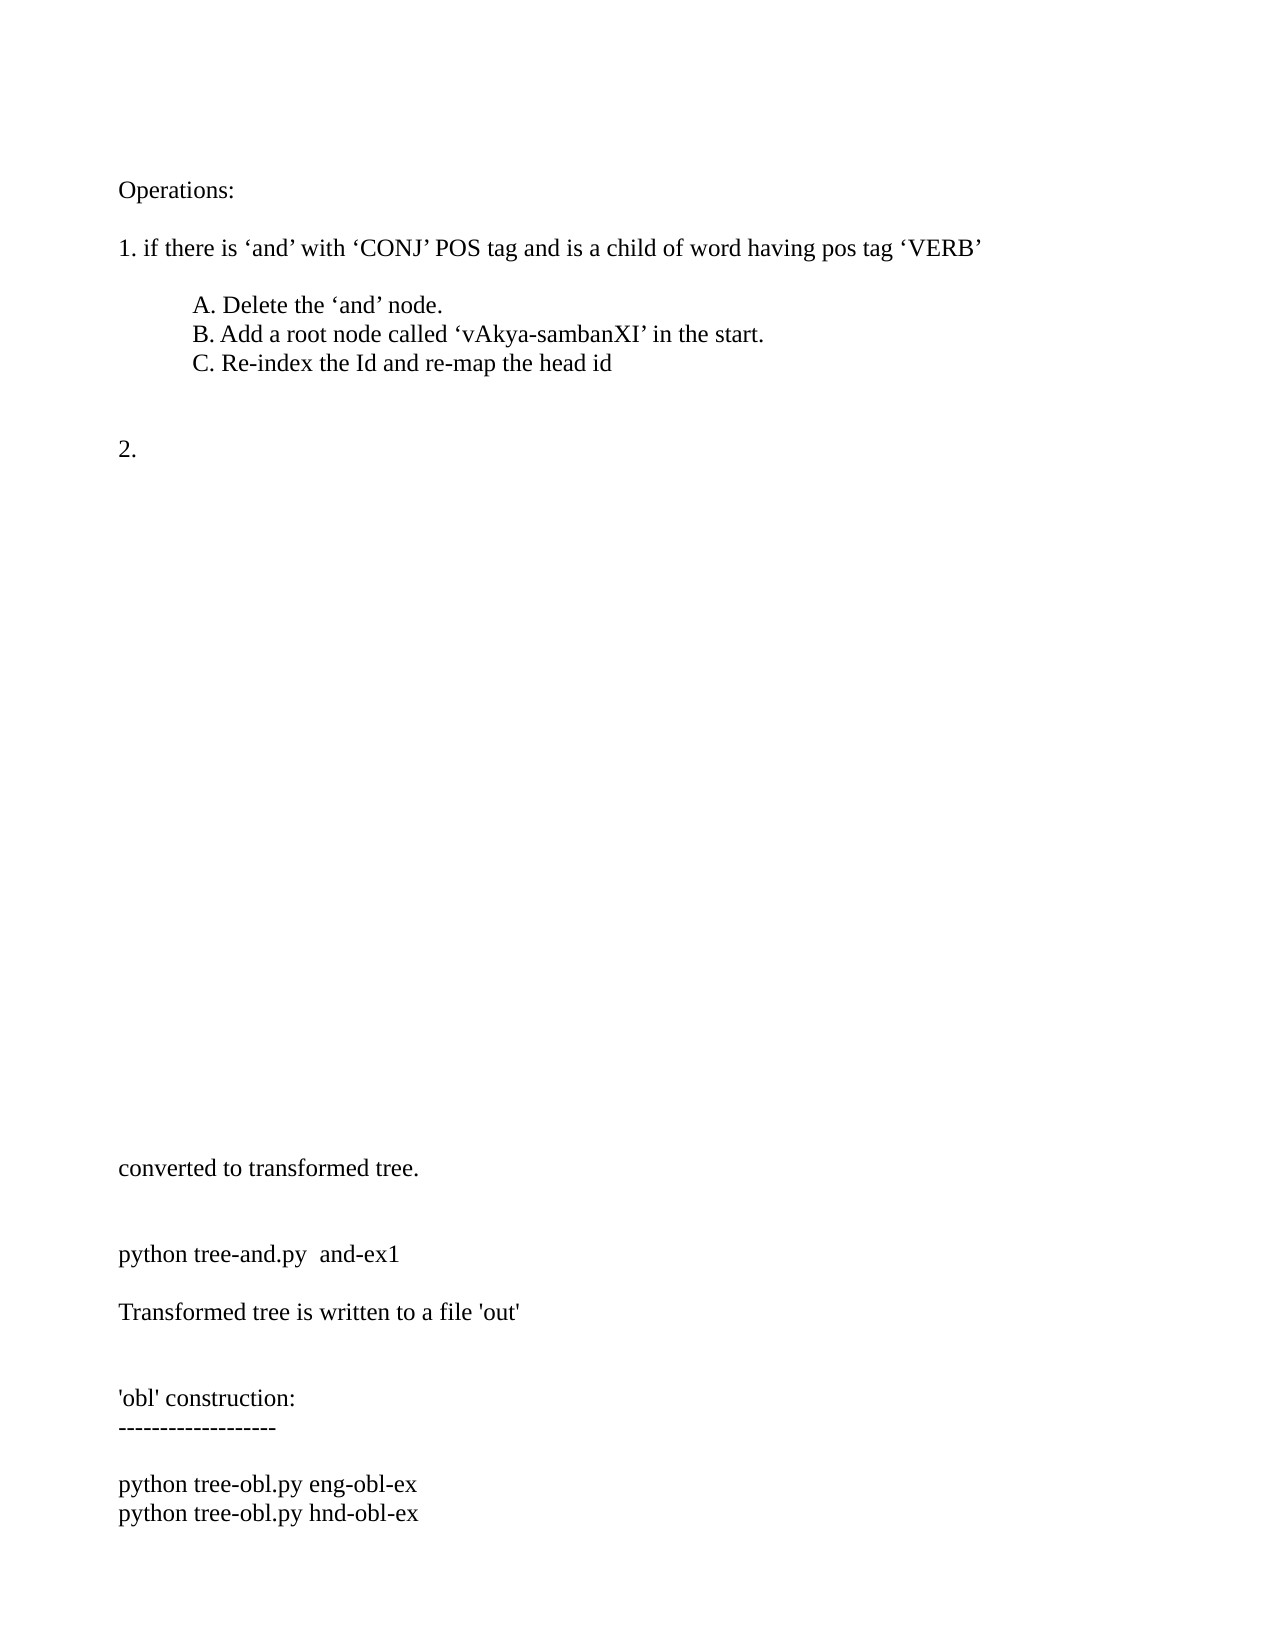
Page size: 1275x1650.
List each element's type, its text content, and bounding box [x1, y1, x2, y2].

text Transformed tree is written to a file 'out' [118, 1297, 1157, 1326]
text 'obl' construction: [118, 1383, 1157, 1412]
text python tree-obl.py hnd-obl-ex [118, 1498, 1157, 1527]
text B. Add a root node called ‘vAkya-sambanXI’ in the start. [118, 319, 1157, 348]
text C. Re-index the Id and re-map the head id [118, 348, 1157, 377]
text 2. [118, 434, 1157, 463]
text A. Delete the ‘and’ node. [118, 291, 1157, 319]
text python tree-and.py and-ex1 [118, 1239, 1157, 1268]
text python tree-obl.py eng-obl-ex [118, 1469, 1157, 1498]
text 1. if there is ‘and’ with ‘CONJ’ POS tag and is a child of word having pos tag ‘VERB’ [118, 233, 1157, 262]
text ------------------- [118, 1412, 1157, 1441]
text Operations: [118, 176, 1157, 204]
text converted to transformed tree. [118, 1153, 1157, 1182]
